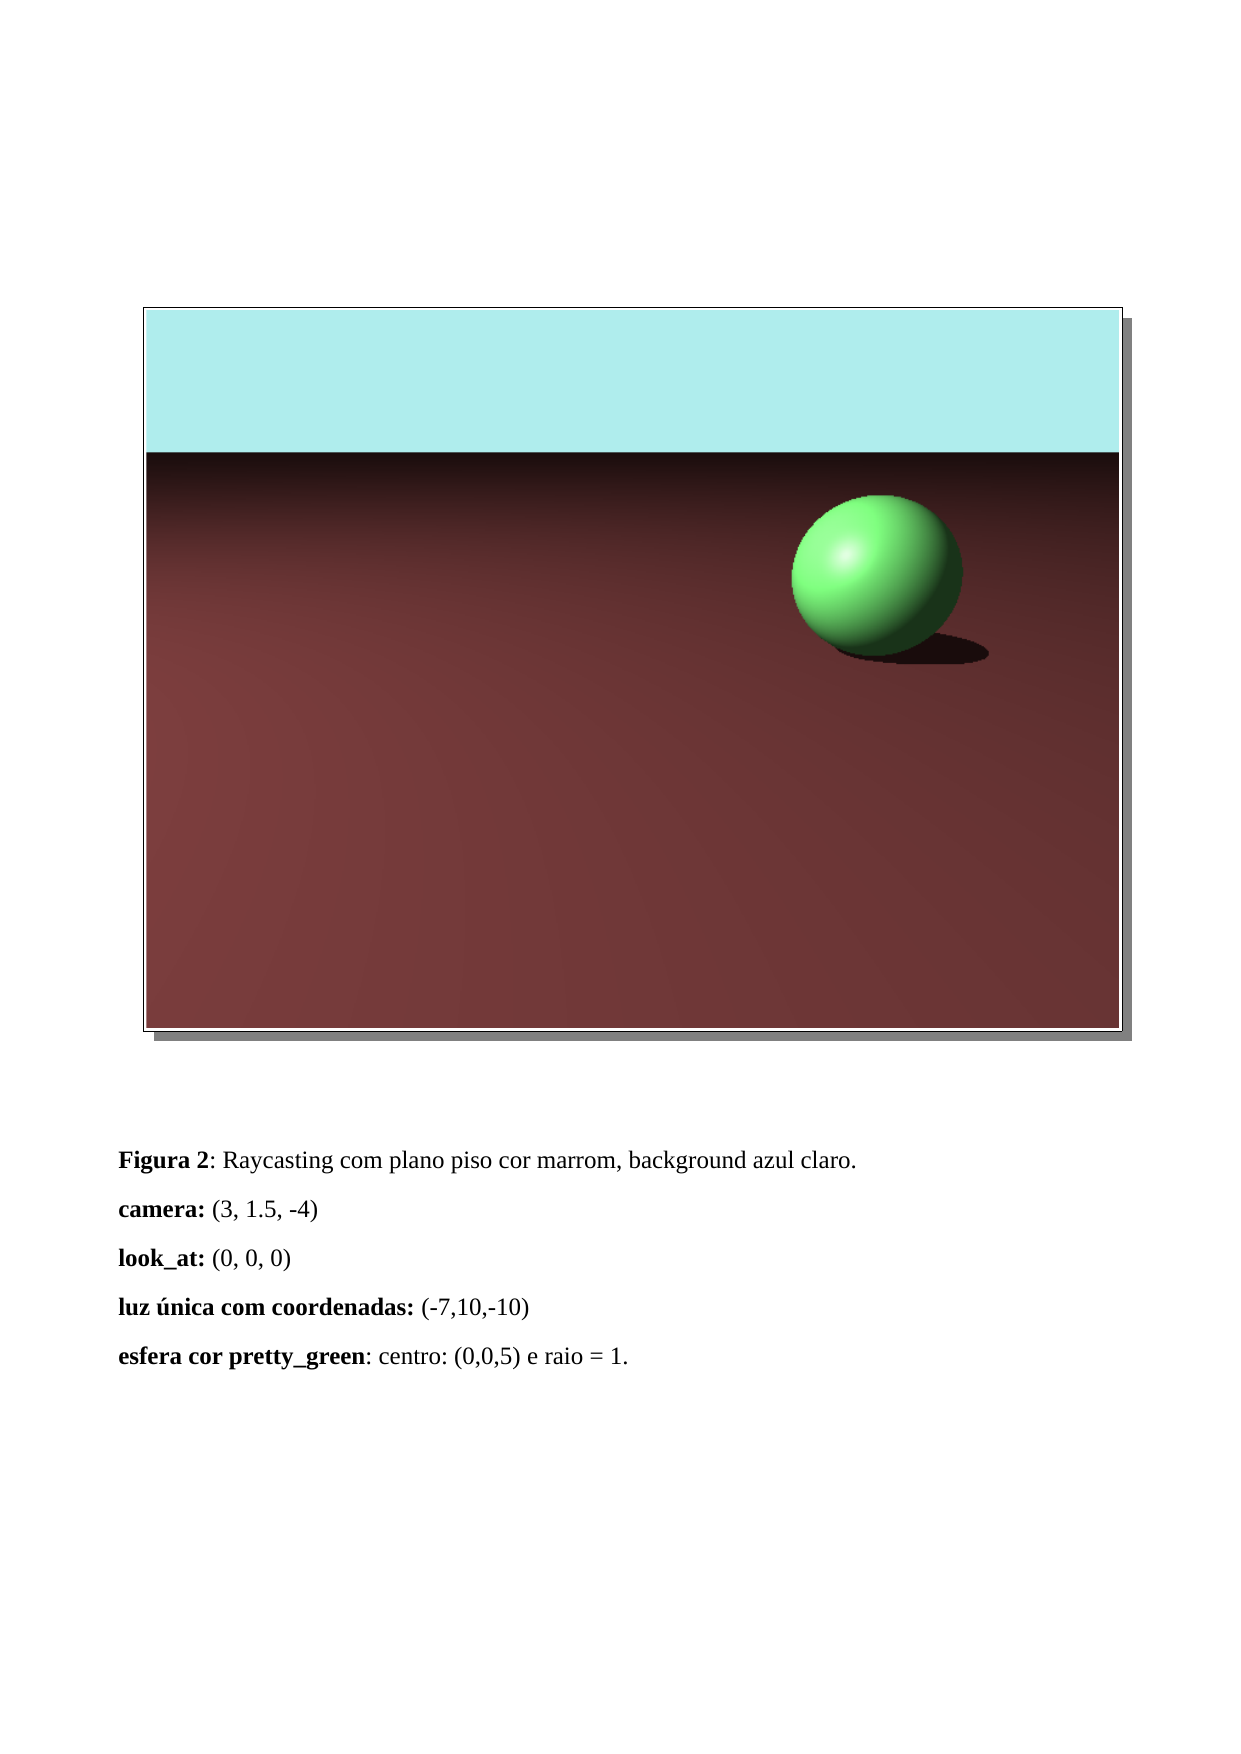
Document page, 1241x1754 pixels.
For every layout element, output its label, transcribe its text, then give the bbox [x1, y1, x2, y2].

text Figura 2: Raycasting com plano piso cor marrom, background azul claro. [118, 1145, 1122, 1174]
text camera: (3, 1.5, -4) [118, 1194, 1122, 1223]
text look_at: (0, 0, 0) [118, 1243, 1122, 1272]
text luz única com coordenadas: (-7,10,-10) [118, 1292, 1122, 1321]
picture [146, 310, 1119, 1028]
text esfera cor pretty_green: centro: (0,0,5) e raio = 1. [118, 1341, 1122, 1370]
